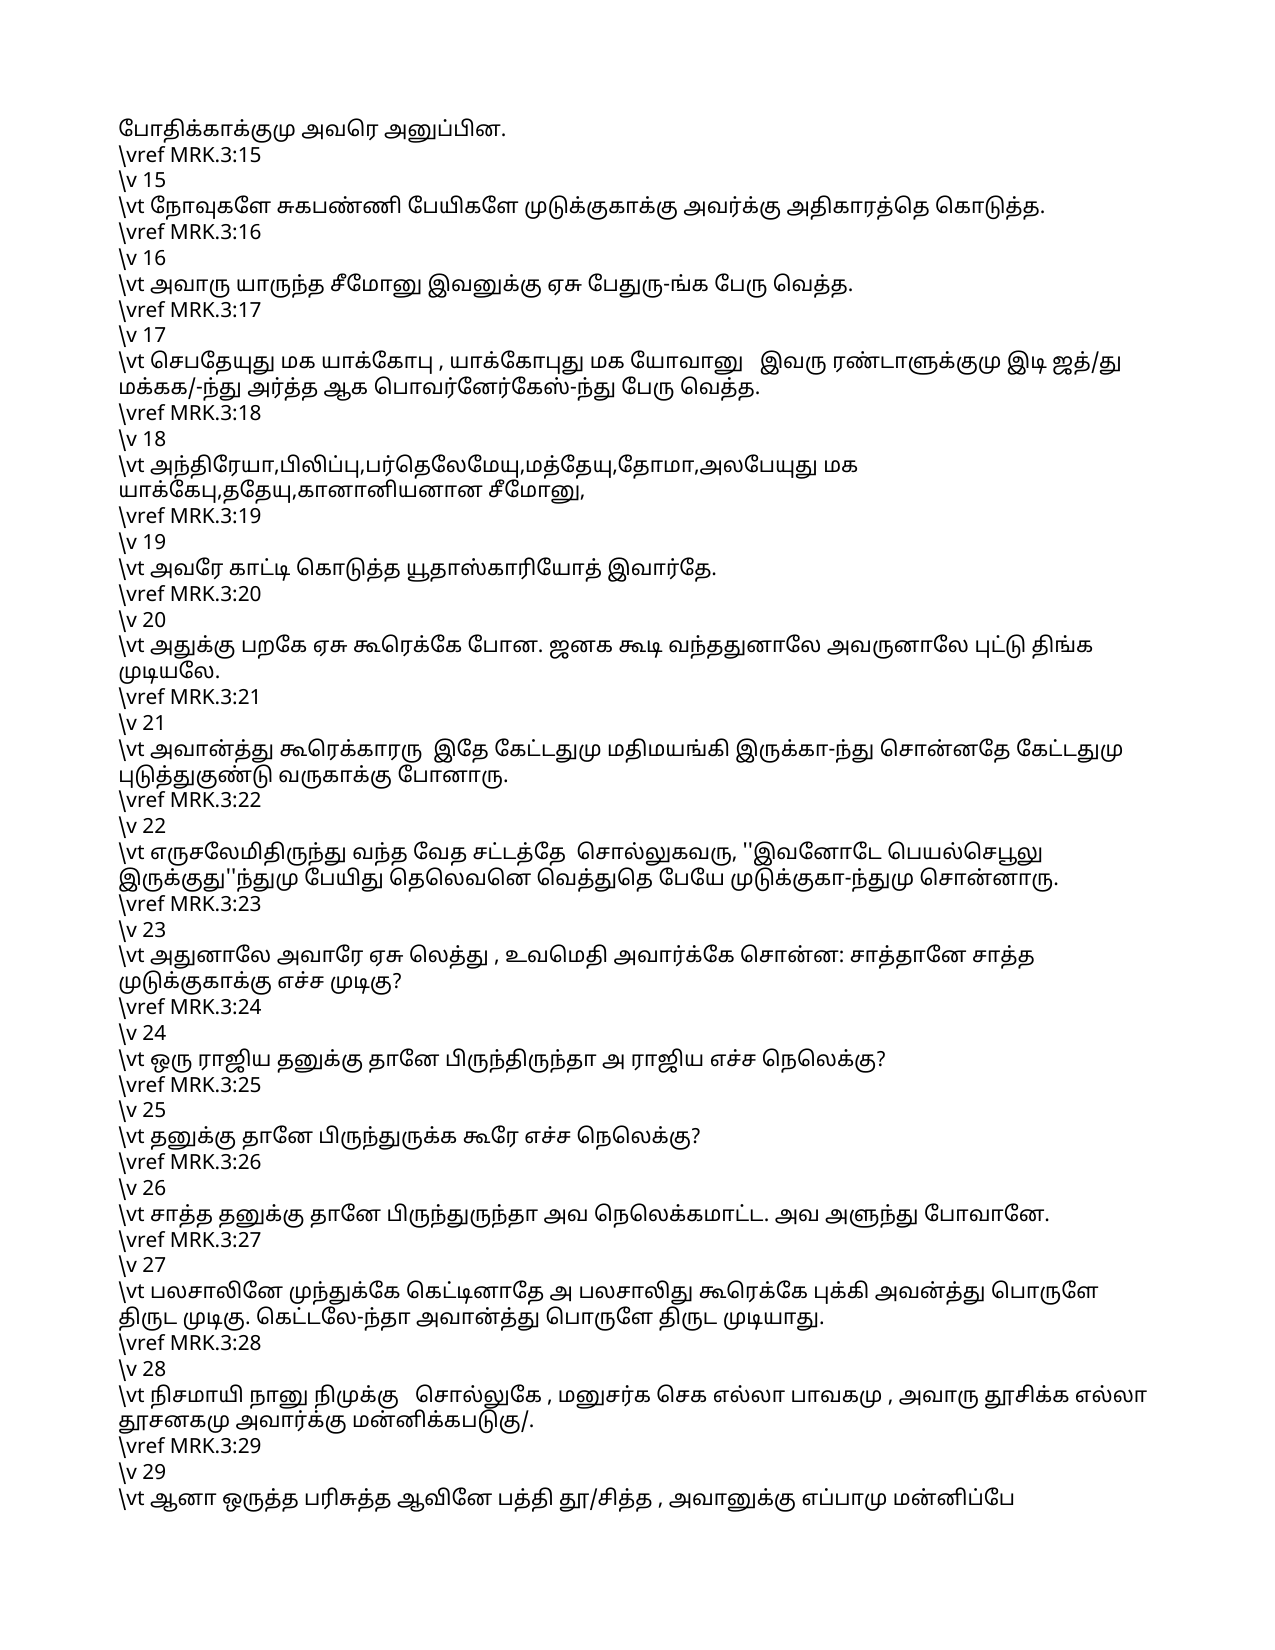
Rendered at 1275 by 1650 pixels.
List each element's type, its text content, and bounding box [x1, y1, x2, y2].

text \vt தனுக்கு தானே பிருந்துருக்க கூரே எச்ச நெலெக்கு? [118, 1126, 1157, 1151]
text \vref MRK.3:28 [118, 1332, 1157, 1358]
text \vref MRK.3:15 [118, 144, 1157, 170]
text \vt அவாரு யாருந்த சீமோனு இவனுக்கு ஏசு பேதுரு-ங்க பேரு வெத்த. [118, 273, 1157, 299]
text \v 23 [118, 919, 1157, 945]
text \vt அந்திரேயா,பிலிப்பு,பர்தெலேமேயு,மத்தேயு,தோமா,அலபேயுது மக யாக்கேபு,ததேயு,கானானியனான சீமோனு, [118, 454, 1157, 506]
text \vref MRK.3:22 [118, 790, 1157, 816]
text \vref MRK.3:29 [118, 1436, 1157, 1461]
text \vref MRK.3:23 [118, 893, 1157, 919]
text போதிக்காக்குமு அவரெ அனுப்பின. [118, 118, 1157, 144]
text \vt ஒரு ராஜிய தனுக்கு தானே பிருந்திருந்தா அ ராஜிய எச்ச நெலெக்கு? [118, 1048, 1157, 1074]
text \vt செபதேயுது மக யாக்கோபு , யாக்கோபுது மக யோவானு இவரு ரண்டாளுக்குமு இடி ஜத்/து மக்கக/-ந்து அர்த்த ஆக பொவர்னேர்கேஸ்-ந்து பேரு வெத்த. [118, 351, 1157, 402]
text \vref MRK.3:25 [118, 1074, 1157, 1100]
text \vt அவரே காட்டி கொடுத்த யூதாஸ்காரியோத் இவார்தே. [118, 557, 1157, 583]
text \v 28 [118, 1358, 1157, 1384]
text \vref MRK.3:24 [118, 996, 1157, 1022]
text \v 27 [118, 1255, 1157, 1281]
text \v 24 [118, 1022, 1157, 1048]
text \v 15 [118, 170, 1157, 196]
text \vt அதுனாலே அவாரே ஏசு லெத்து , உவமெதி அவார்க்கே சொன்ன: சாத்தானே சாத்த முடுக்குகாக்கு எச்ச முடிகு? [118, 945, 1157, 996]
text \vref MRK.3:17 [118, 299, 1157, 325]
text \vt அவான்த்து கூரெக்காரரு இதே கேட்டதுமு மதிமயங்கி இருக்கா-ந்து சொன்னதே கேட்டதுமு புடுத்துகுண்டு வருகாக்கு போனாரு. [118, 738, 1157, 790]
text \v 29 [118, 1461, 1157, 1487]
text \v 16 [118, 247, 1157, 273]
text \v 18 [118, 428, 1157, 454]
text \vt நிசமாயி நானு நிமுக்கு சொல்லுகே , மனுசர்க செக எல்லா பாவகமு , அவாரு தூசிக்க எல்லா தூசனகமு அவார்க்கு மன்னிக்கபடுகு/. [118, 1384, 1157, 1436]
text \vref MRK.3:27 [118, 1229, 1157, 1255]
text \vref MRK.3:20 [118, 583, 1157, 609]
text \vt பலசாலினே முந்துக்கே கெட்டினாதே அ பலசாலிது கூரெக்கே புக்கி அவன்த்து பொருளே திருட முடிகு. கெட்டலே-ந்தா அவான்த்து பொருளே திருட முடியாது. [118, 1281, 1157, 1332]
text \vref MRK.3:18 [118, 402, 1157, 428]
text \v 25 [118, 1100, 1157, 1126]
text \v 17 [118, 325, 1157, 351]
text \v 26 [118, 1177, 1157, 1203]
text \vt நோவுகளே சுகபண்ணி பேயிகளே முடுக்குகாக்கு அவர்க்கு அதிகாரத்தெ கொடுத்த. [118, 196, 1157, 221]
text \vref MRK.3:26 [118, 1151, 1157, 1177]
text \v 22 [118, 816, 1157, 841]
text \v 19 [118, 531, 1157, 557]
text \vt சாத்த தனுக்கு தானே பிருந்துருந்தா அவ நெலெக்கமாட்ட. அவ அளுந்து போவானே. [118, 1203, 1157, 1229]
text \v 21 [118, 712, 1157, 738]
text \v 20 [118, 609, 1157, 635]
text \vref MRK.3:19 [118, 506, 1157, 531]
text \vref MRK.3:21 [118, 686, 1157, 712]
text \vref MRK.3:16 [118, 221, 1157, 247]
text \vt எருசலேமிதிருந்து வந்த வேத சட்டத்தே சொல்லுகவரு, ''இவனோடே பெயல்செபூலு இருக்குது''ந்துமு பேயிது தெலெவனெ வெத்துதெ பேயே முடுக்குகா-ந்துமு சொன்னாரு. [118, 841, 1157, 893]
text \vt அதுக்கு பறகே ஏசு கூரெக்கே போன. ஜனக கூடி வந்ததுனாலே அவருனாலே புட்டு திங்க முடியலே. [118, 635, 1157, 686]
text \vt ஆனா ஒருத்த பரிசுத்த ஆவினே பத்தி தூ/சித்த , அவானுக்கு எப்பாமு மன்னிப்பே [118, 1487, 1157, 1513]
